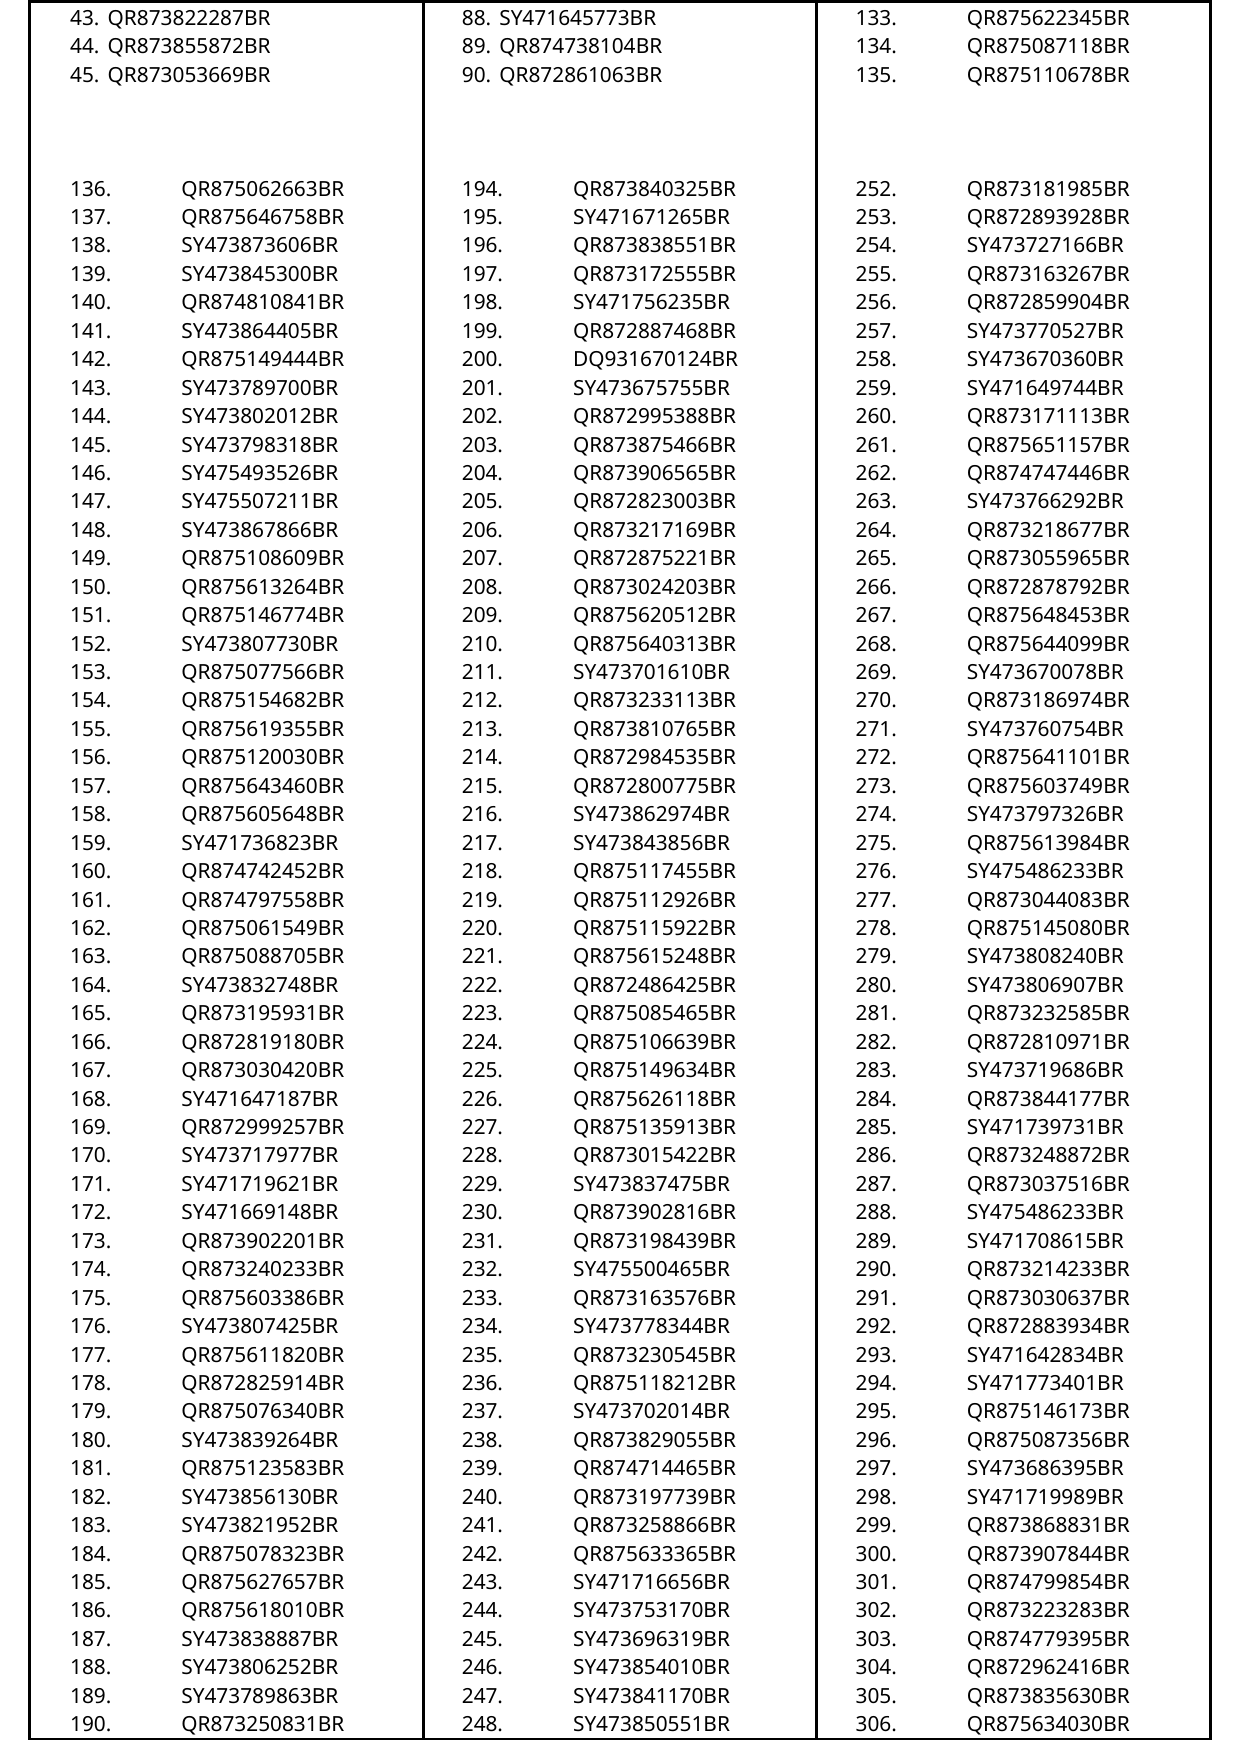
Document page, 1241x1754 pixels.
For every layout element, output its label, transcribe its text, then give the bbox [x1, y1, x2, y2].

table_cell QR874730366BR QR873872915BR QR873821264BR SY471668482BR SY473723178BR SY473691648BR QR873832559BR QR873205925BR QR873063017BR QR873846601BR SY471658508BR QR873210378BR SY471765630BR DQ931670040BR SY473736446BR SY473716764BR SY473738274BR SY471742951BR QR873184939BR QR872840942BR QR873183363BR QR874736284BR SY471709791BR QR874738299BR SY471654903BR SY471646031BR QR873814087BR SY473864808BR QR873257857BR SY473664055BR SY473698836BR QR873058330BR QR873184324BR QR874724666BR SY473858847BR SY473856979BR QR875589110BR QR875075517BR QR875113802BR QR875146187BR SY473797330BR SY473805230BR QR875622345BR QR875087118BR QR875110678BR QR873181985BR QR872893928BR SY473727166BR QR873163267BR QR872859904BR SY473770527BR SY473670360BR SY471649744BR QR873171113BR QR875651157BR QR874747446BR SY473766292BR QR873218677BR QR873055965BR QR872878792BR QR875648453BR QR875644099BR SY473670078BR QR873186974BR SY473760754BR QR875641101BR QR875603749BR SY473797326BR QR875613984BR SY475486233BR QR873044083BR QR875145080BR SY473808240BR SY473806907BR QR873232585BR QR872810971BR SY473719686BR QR873844177BR SY471739731BR QR873248872BR QR873037516BR SY475486233BR SY471708615BR QR873214233BR QR873030637BR QR872883934BR SY471642834BR SY471773401BR QR875146173BR QR875087356BR SY473686395BR SY471719989BR QR873868831BR QR873907844BR QR874799854BR QR873223283BR QR874779395BR QR872962416BR QR873835630BR QR875634030BR SY473695485BR QR873257640BR SY471760102BR [818, 3, 1209, 1738]
table_cell SY74712362BR QR873810880BR QR873816437BR SY471744657BR SY471729204BR QR872884767BR QR873168264BR SY471717206BR SY471757770BR QQ954721218BR SY471687858BR QR873222521BR QR873034112BR QR872992130BR QR874744011BR QR873818486BR QR873848151BR SY471625045BR QR873819760BR QR873057674BR SY471669545BR QR873910327BR QR873044857BR QR873188842BR QR873889315BR QR874748849BR SY473701243BR SY471724737BR SY473692277BR SY473700906BR SY473720874BR QR873201813BR QR874739201BR QR873211104BR SY473683615BR SY471660957BR QR873189131BR QR872495149BR SY473708502BR SY473667119BR QR873042343BR SY471708147BR SY471645773BR QR874738104BR QR872861063BR QR873840325BR SY471671265BR QR873838551BR QR873172555BR SY471756235BR QR872887468BR DQ931670124BR SY473675755BR QR872995388BR QR873875466BR QR873906565BR QR872823003BR QR873217169BR QR872875221BR QR873024203BR QR875620512BR QR875640313BR SY473701610BR QR873233113BR QR873810765BR QR872984535BR QR872800775BR SY473862974BR SY473843856BR QR875117455BR QR875112926BR QR875115922BR QR875615248BR QR872486425BR QR875085465BR QR875106639BR QR875149634BR QR875626118BR QR875135913BR QR873015422BR SY473837475BR QR873902816BR QR873198439BR SY475500465BR QR873163576BR SY473778344BR QR873230545BR QR875118212BR SY473702014BR QR873829055BR QR874714465BR QR873197739BR QR873258866BR QR875633365BR SY471716656BR SY473753170BR SY473696319BR SY473854010BR SY473841170BR SY473850551BR SY471649378BR QR872818697BR QR873884437BR [425, 3, 815, 1738]
table_cell QR874778457BR QR872815979BR QR874750754BR QR873035271BR QR873820480BR SY473740953BR QR874778647BR QR873839509BR SY473717950BR SY473718283BR SY471751318BR SY471775946BR SY471731083BR SY473781927BR QR873160098BR QR872993055BR QR873185072BR SY471623027BR SY473692025BR SY471769906BR QR874771167BR QR872993400BR SY473774679BR SY471687053BR SY471720182BR QR873259138BR QR872976273BR QQ954723196BR SY471632885BR QR873242835BR QR873246602BR SY473726072BR QR874732565BR QR873033545BR DQ931670067BR R874737259BR SY471657312BR QR873901299BR SY473666351BR SY471713155BR SY471675449BR QR873180937BR QR873822287BR QR873855872BR QR873053669BR QR875062663BR QR875646758BR SY473873606BR SY473845300BR QR874810841BR SY473864405BR QR875149444BR SY473789700BR SY473802012BR SY473798318BR SY475493526BR SY475507211BR SY473867866BR QR875108609BR QR875613264BR QR875146774BR SY473807730BR QR875077566BR QR875154682BR QR875619355BR QR875120030BR QR875643460BR QR875605648BR SY471736823BR QR874742452BR QR874797558BR QR875061549BR QR875088705BR SY473832748BR QR873195931BR QR872819180BR QR873030420BR SY471647187BR QR872999257BR SY473717977BR SY471719621BR SY471669148BR QR873902201BR QR873240233BR QR875603386BR SY473807425BR QR875611820BR QR872825914BR QR875076340BR SY473839264BR QR875123583BR SY473856130BR SY473821952BR QR875078323BR QR875627657BR QR875618010BR SY473838887BR SY473806252BR SY473789863BR QR873250831BR QR872814752BR SY471646495BR SY473723796BR [31, 3, 422, 1738]
